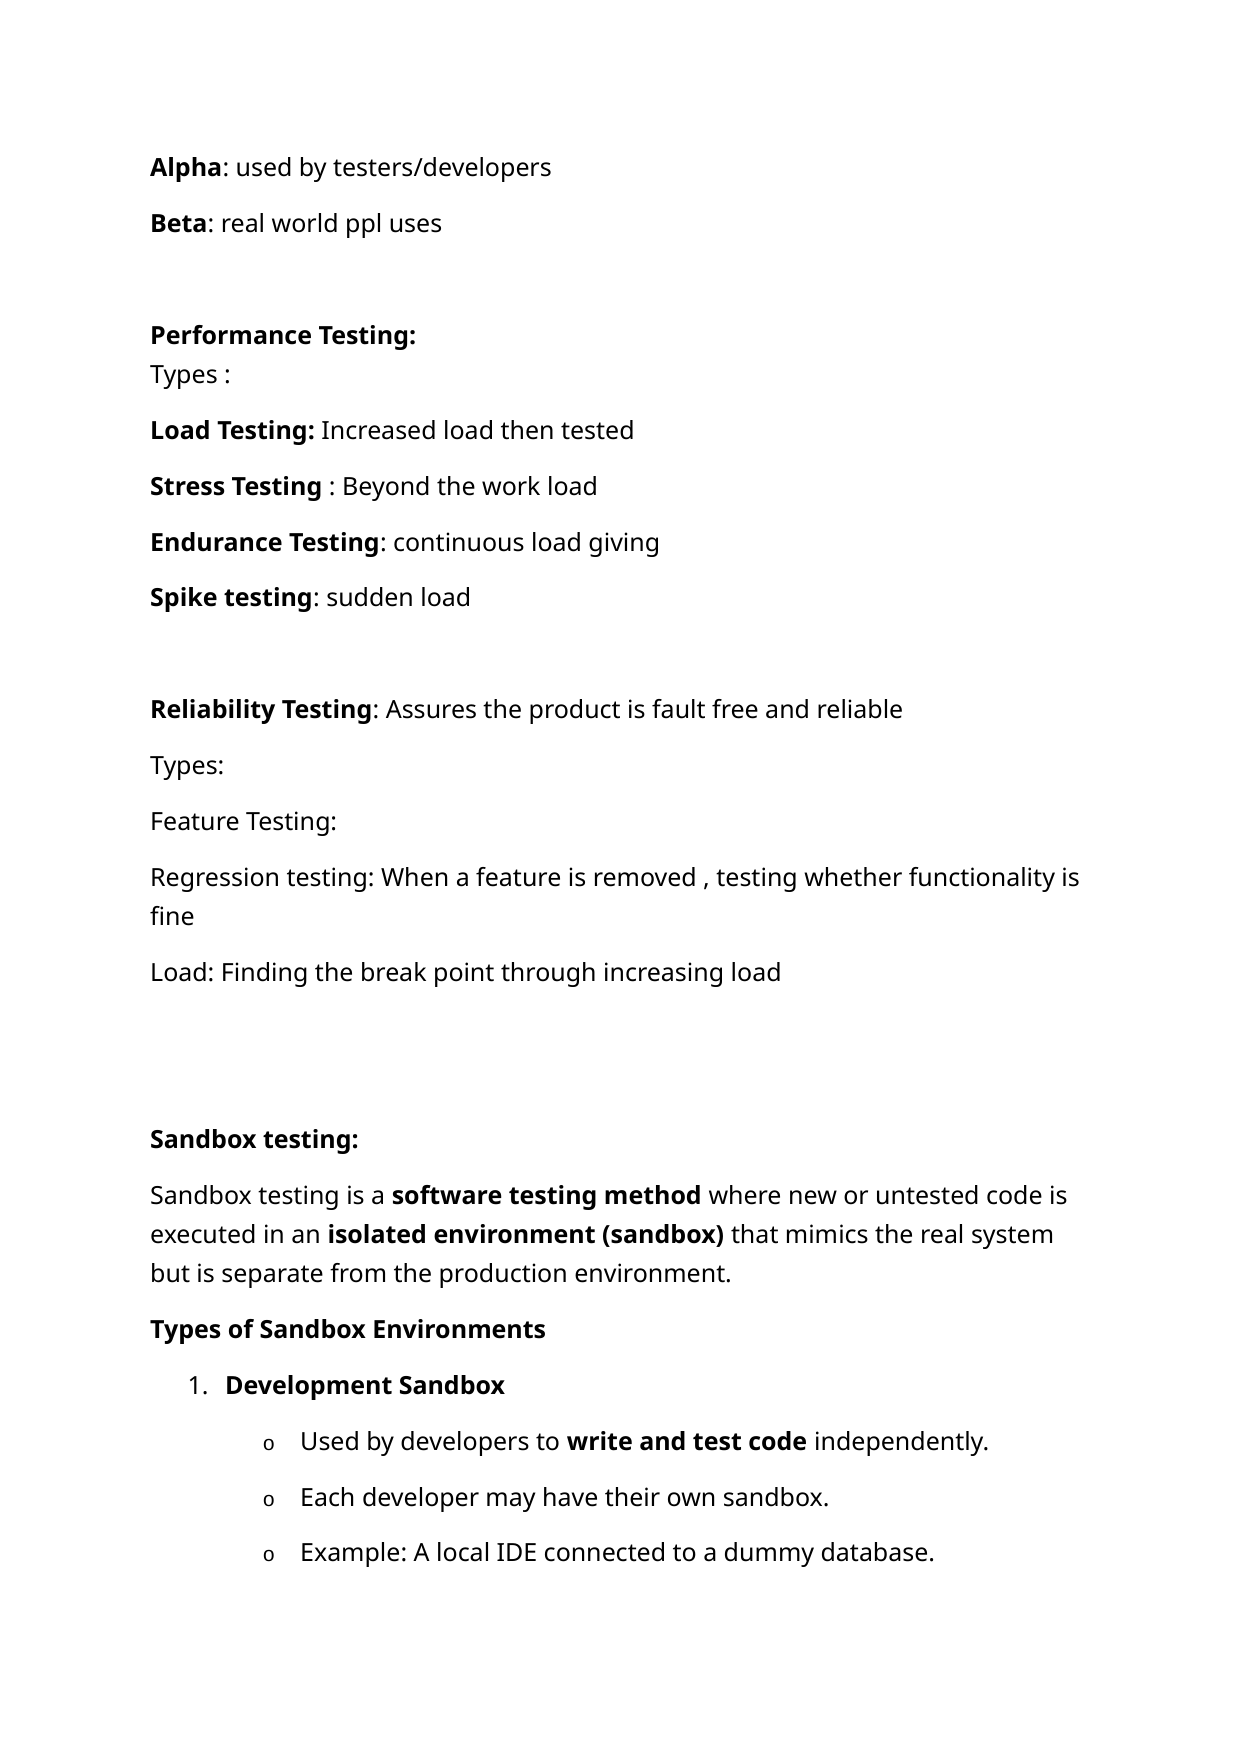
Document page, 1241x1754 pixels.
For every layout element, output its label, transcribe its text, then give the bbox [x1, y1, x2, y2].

list Each developer may have their own sandbox. [262, 1479, 1090, 1513]
text Stress Testing : Beyond the work load [150, 468, 1090, 502]
list Used by developers to write and test code independently. [262, 1423, 1090, 1457]
text Beta: real world ppl uses [150, 206, 1090, 240]
text Performance Testing: Types : [150, 317, 1090, 391]
text Sandbox testing: [150, 1122, 1090, 1156]
text Alpha: used by testers/developers [150, 150, 1090, 184]
list Development Sandbox [187, 1367, 1090, 1402]
text Load Testing: Increased load then tested [150, 412, 1090, 447]
list Example: A local IDE connected to a dummy database. [262, 1535, 1090, 1569]
text Types of Sandbox Environments [150, 1312, 1090, 1346]
text Load: Finding the break point through increasing load [150, 954, 1090, 988]
text Reliability Testing: Assures the product is fault free and reliable [150, 692, 1090, 726]
text Regression testing: When a feature is removed , testing whether functionality is fine [150, 859, 1090, 932]
text Endurance Testing: continuous load giving [150, 524, 1090, 558]
text Spike testing: sudden load [150, 580, 1090, 614]
text Sandbox testing is a software testing method where new or untested code is executed in an isolated environment (sandbox) that mimics the real system but is separate from the production environment. [150, 1177, 1090, 1290]
text Feature Testing: [150, 803, 1090, 837]
text Types: [150, 747, 1090, 782]
